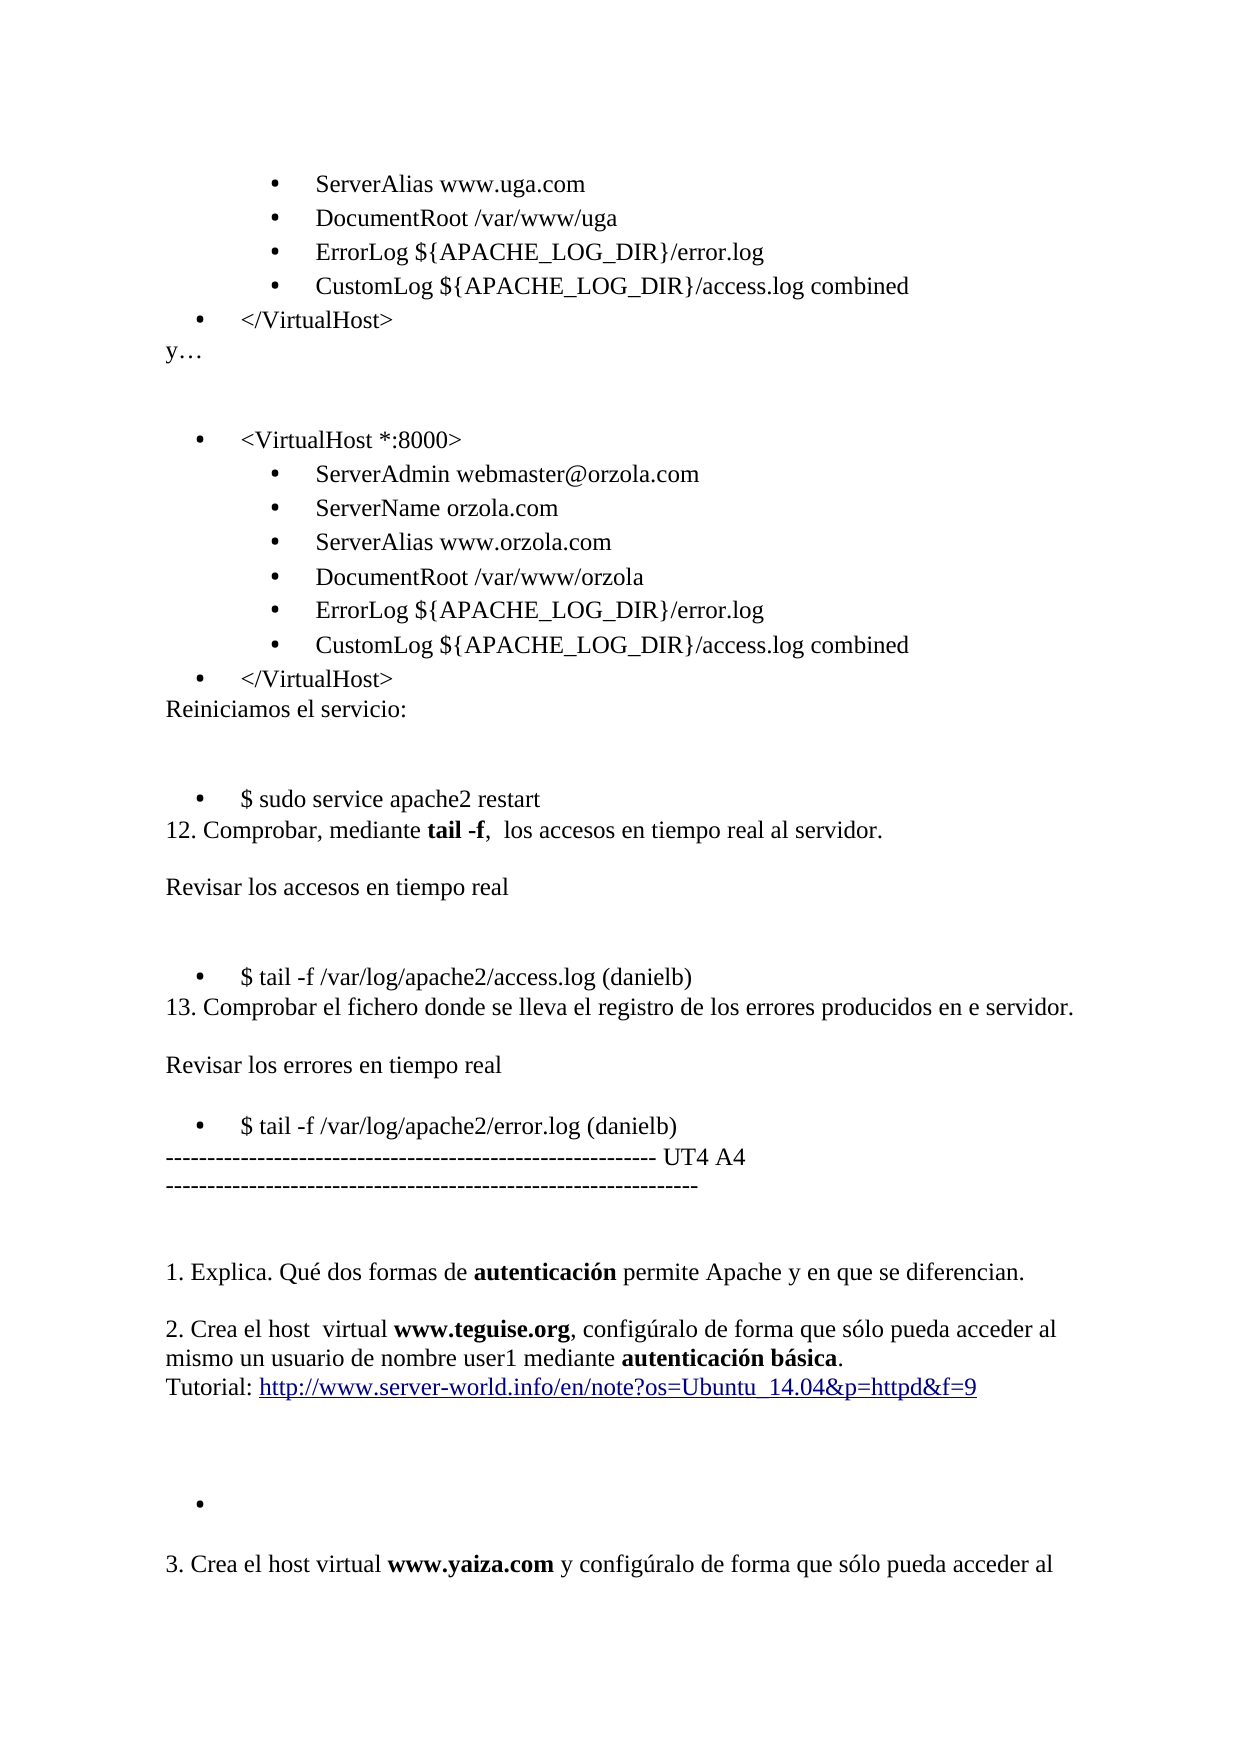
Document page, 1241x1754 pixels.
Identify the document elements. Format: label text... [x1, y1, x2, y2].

list CustomLog ${APACHE_LOG_DIR}/access.log combined [270, 626, 1075, 660]
list $ sudo service apache2 restart [195, 781, 1075, 815]
list ServerAlias www.orzola.com [270, 524, 1075, 558]
text ----------------------------------------------------------- UT4 A4 ---------------------------------------------------------------- 1. Explica. Qué dos formas de autenticación permite Apache y en que se diferencian. 2. Crea el host virtual www.teguise.org, configúralo de forma que sólo pueda acceder al mismo un usuario de nombre user1 mediante autenticación básica. Tutorial: http://www.server-world.info/en/note?os=Ubuntu_14.04&p=httpd&f=9 [165, 1142, 1075, 1487]
text y… [165, 336, 1075, 422]
list <VirtualHost *:8000> [195, 422, 1075, 456]
list </VirtualHost> [195, 302, 1075, 336]
list $ tail -f /var/log/apache2/error.log (danielb) [195, 1107, 1075, 1142]
text Reiniciamos el servicio: [165, 694, 1075, 781]
list ServerAdmin webmaster@orzola.com [270, 456, 1075, 490]
list ServerAlias www.uga.com [270, 165, 1075, 199]
text 13. Comprobar el fichero donde se lleva el registro de los errores producidos en e servidor. Revisar los errores en tiempo real [165, 992, 1075, 1107]
list ErrorLog ${APACHE_LOG_DIR}/error.log [270, 233, 1075, 267]
list </VirtualHost> [195, 660, 1075, 694]
list DocumentRoot /var/www/orzola [270, 558, 1075, 592]
list $ tail -f /var/log/apache2/access.log (danielb) [195, 958, 1075, 992]
list CustomLog ${APACHE_LOG_DIR}/access.log combined [270, 267, 1075, 302]
text 3. Crea el host virtual www.yaiza.com y configúralo de forma que sólo pueda acceder al [165, 1549, 1075, 1578]
list ErrorLog ${APACHE_LOG_DIR}/error.log [270, 592, 1075, 626]
text 12. Comprobar, mediante tail -f, los accesos en tiempo real al servidor. Revisar los accesos en tiempo real [165, 815, 1075, 958]
list DocumentRoot /var/www/uga [270, 199, 1075, 233]
list ServerName orzola.com [270, 490, 1075, 524]
